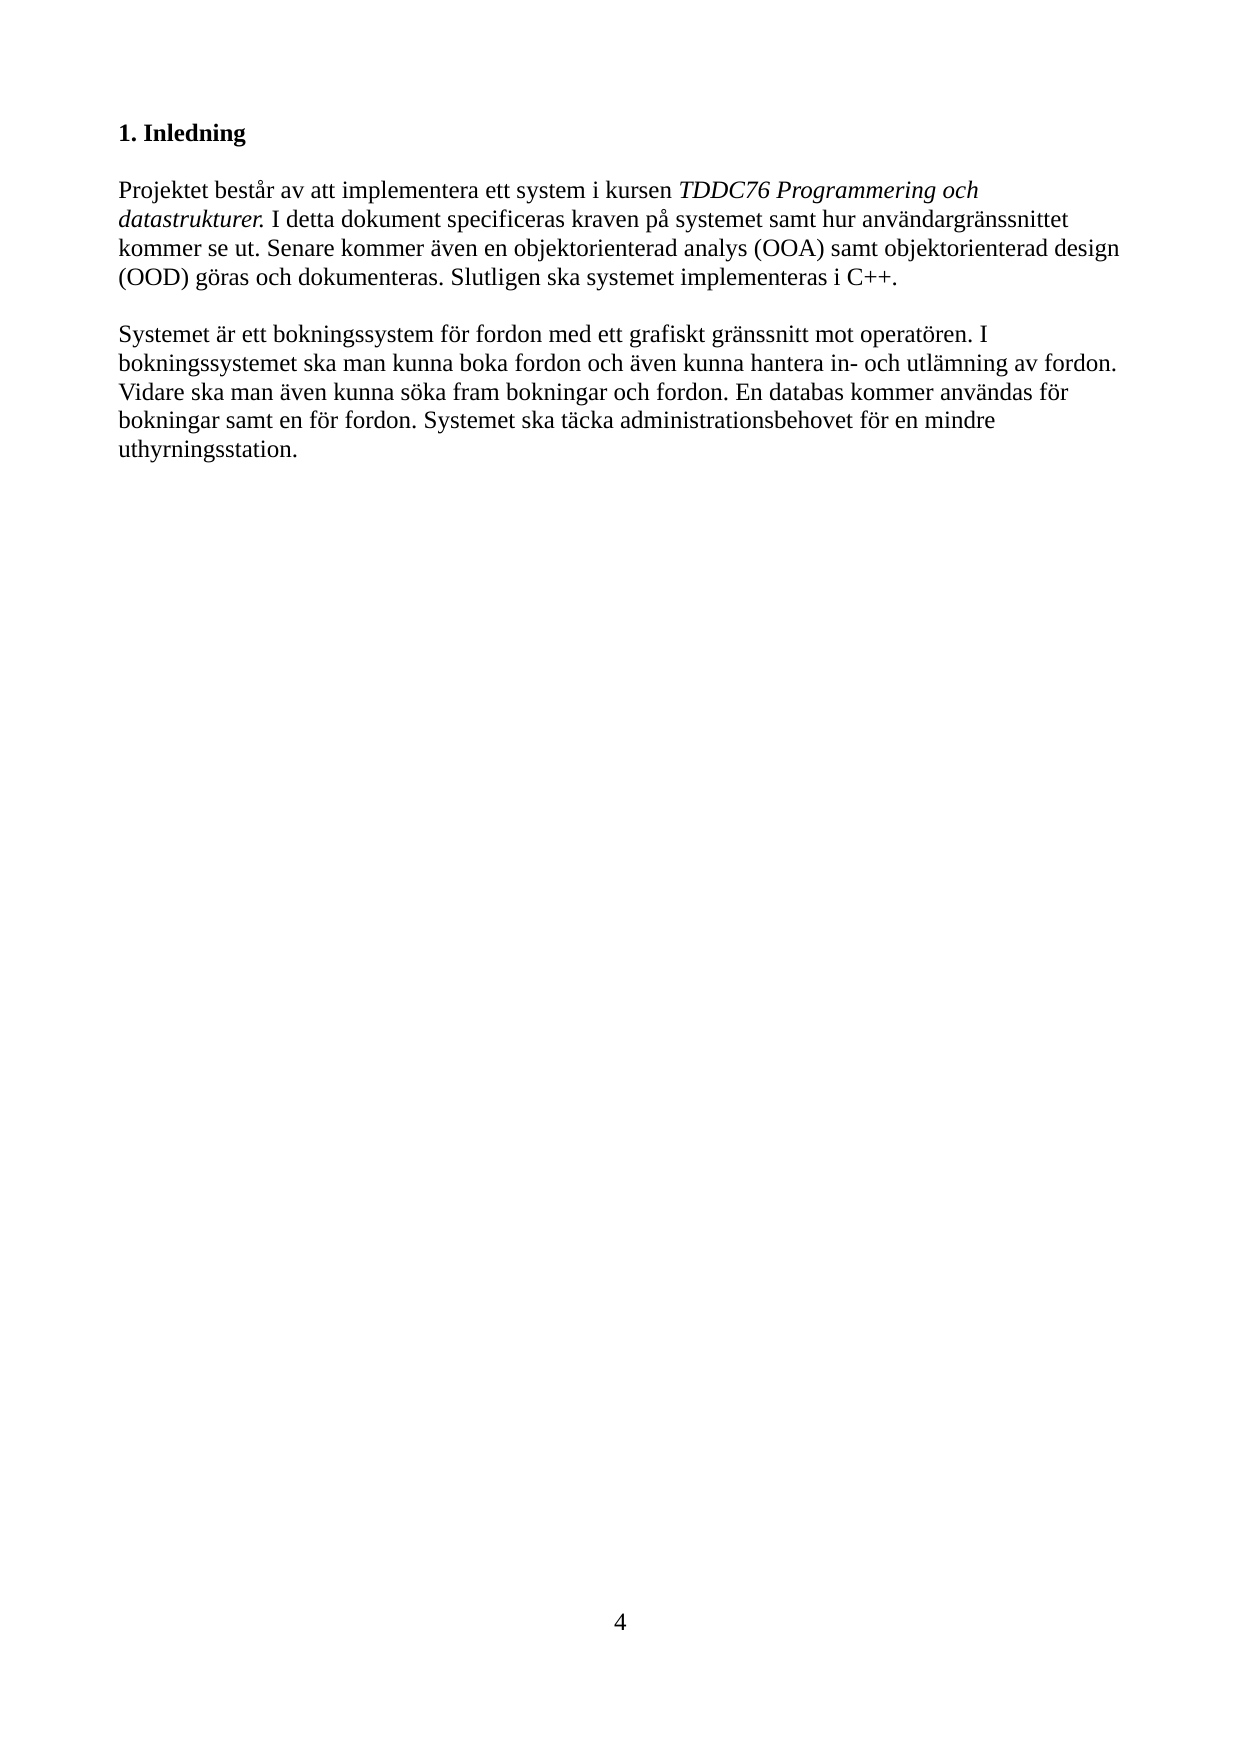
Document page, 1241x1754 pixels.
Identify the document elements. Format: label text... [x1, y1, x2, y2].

text Projektet består av att implementera ett system i kursen TDDC76 Programmering och datastrukturer. I detta dokument specificeras kraven på systemet samt hur användargränssnittet kommer se ut. Senare kommer även en objektorienterad analys (OOA) samt objektorienterad design (OOD) göras och dokumenteras. Slutligen ska systemet implementeras i C++. [118, 176, 1122, 291]
text Vidare ska man även kunna söka fram bokningar och fordon. En databas kommer användas för bokningar samt en för fordon. Systemet ska täcka administrationsbehovet för en mindre uthyrningsstation. [118, 377, 1122, 463]
text Systemet är ett bokningssystem för fordon med ett grafiskt gränssnitt mot operatören. I bokningssystemet ska man kunna boka fordon och även kunna hantera in- och utlämning av fordon. [118, 319, 1122, 377]
text 1. Inledning [118, 118, 1122, 147]
